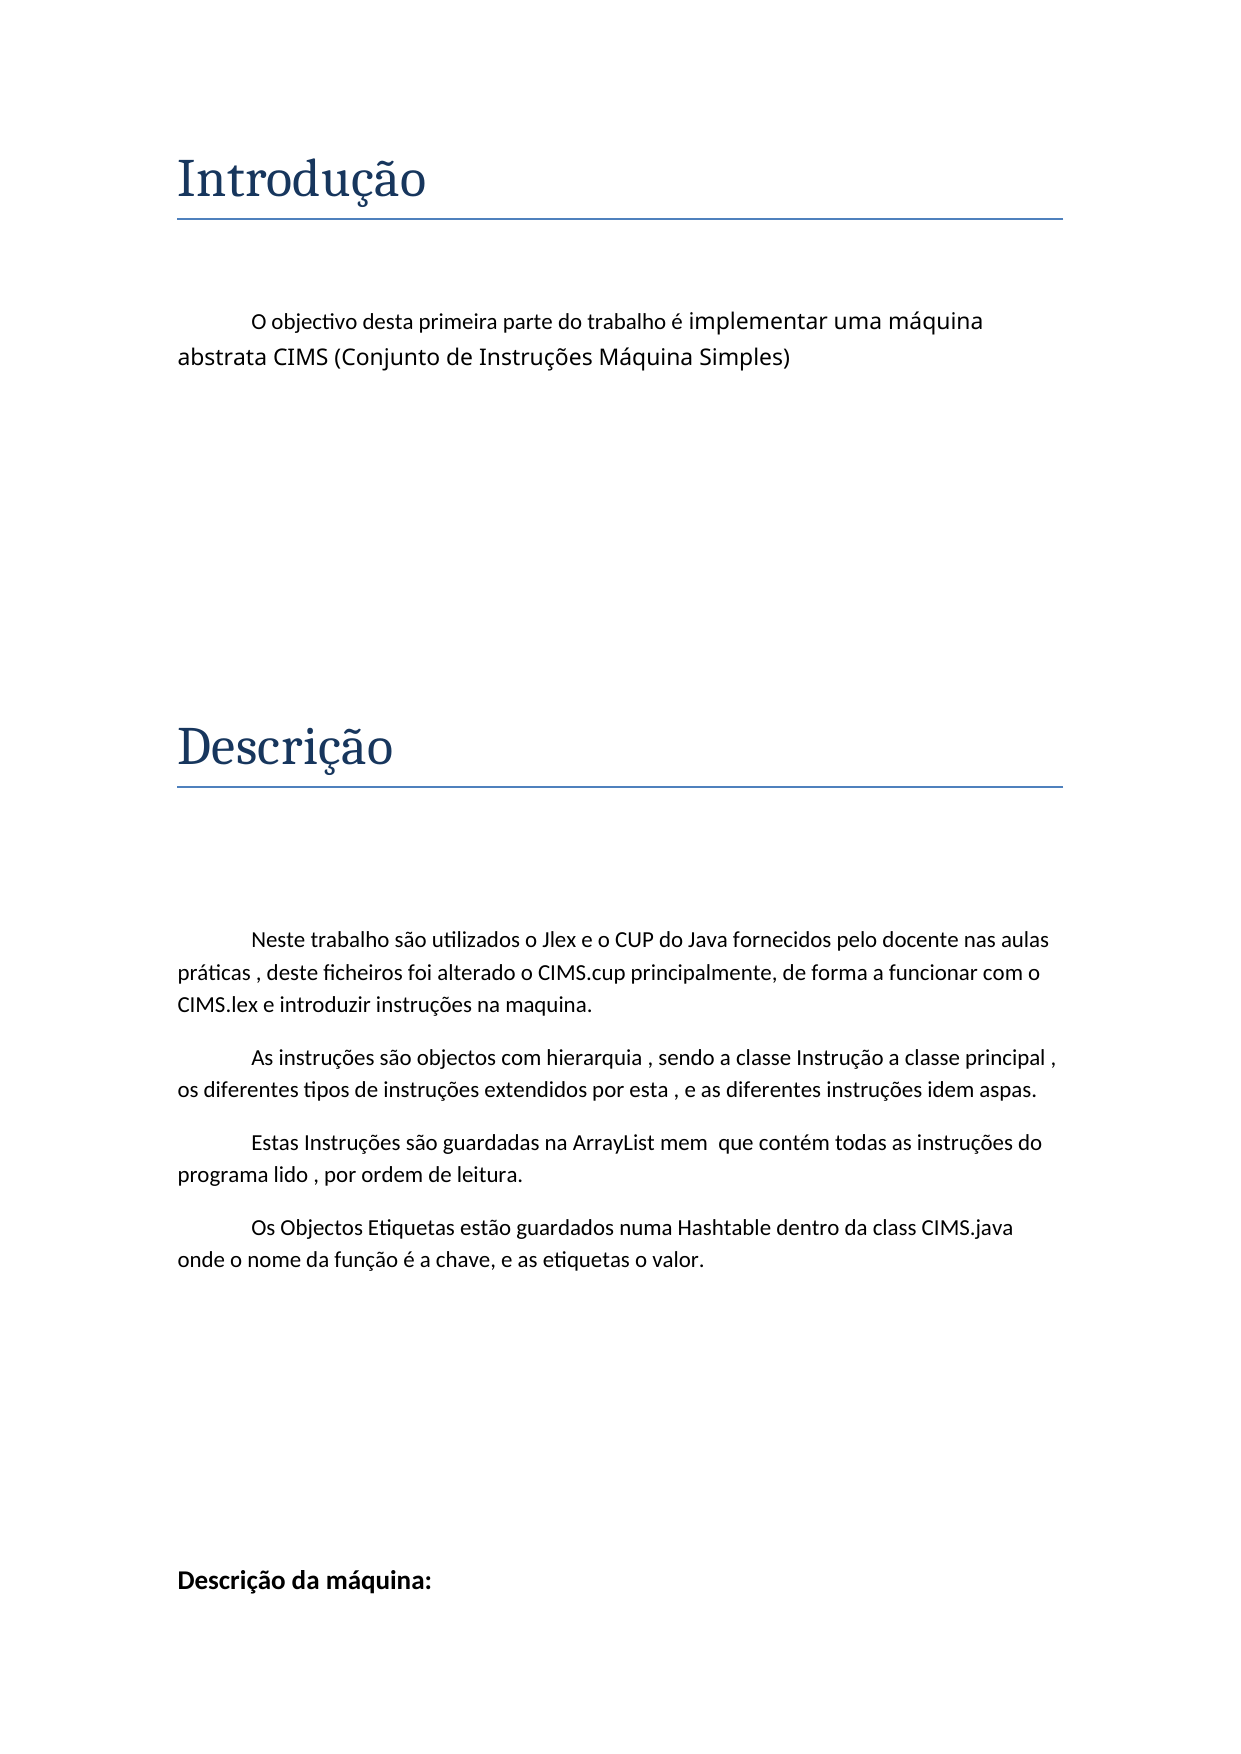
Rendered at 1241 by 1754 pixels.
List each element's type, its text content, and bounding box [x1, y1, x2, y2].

text Estas Instruções são guardadas na ArrayList mem que contém todas as instruções do programa lido , por ordem de leitura. [177, 1128, 1063, 1188]
title Descrição [177, 715, 1063, 786]
text Descrição da máquina: [177, 1563, 1063, 1597]
text O objectivo desta primeira parte do trabalho é implementar uma máquina abstrata CIMS (Conjunto de Instruções Máquina Simples) [177, 304, 1063, 372]
text Neste trabalho são utilizados o Jlex e o CUP do Java fornecidos pelo docente nas aulas práticas , deste ficheiros foi alterado o CIMS.cup principalmente, de forma a funcionar com o CIMS.lex e introduzir instruções na maquina. [177, 925, 1063, 1018]
text Os Objectos Etiquetas estão guardados numa Hashtable dentro da class CIMS.java onde o nome da função é a chave, e as etiquetas o valor. [177, 1213, 1063, 1273]
title Introdução [177, 148, 1063, 218]
text As instruções são objectos com hierarquia , sendo a classe Instrução a classe principal , os diferentes tipos de instruções extendidos por esta , e as diferentes instruções idem aspas. [177, 1043, 1063, 1103]
